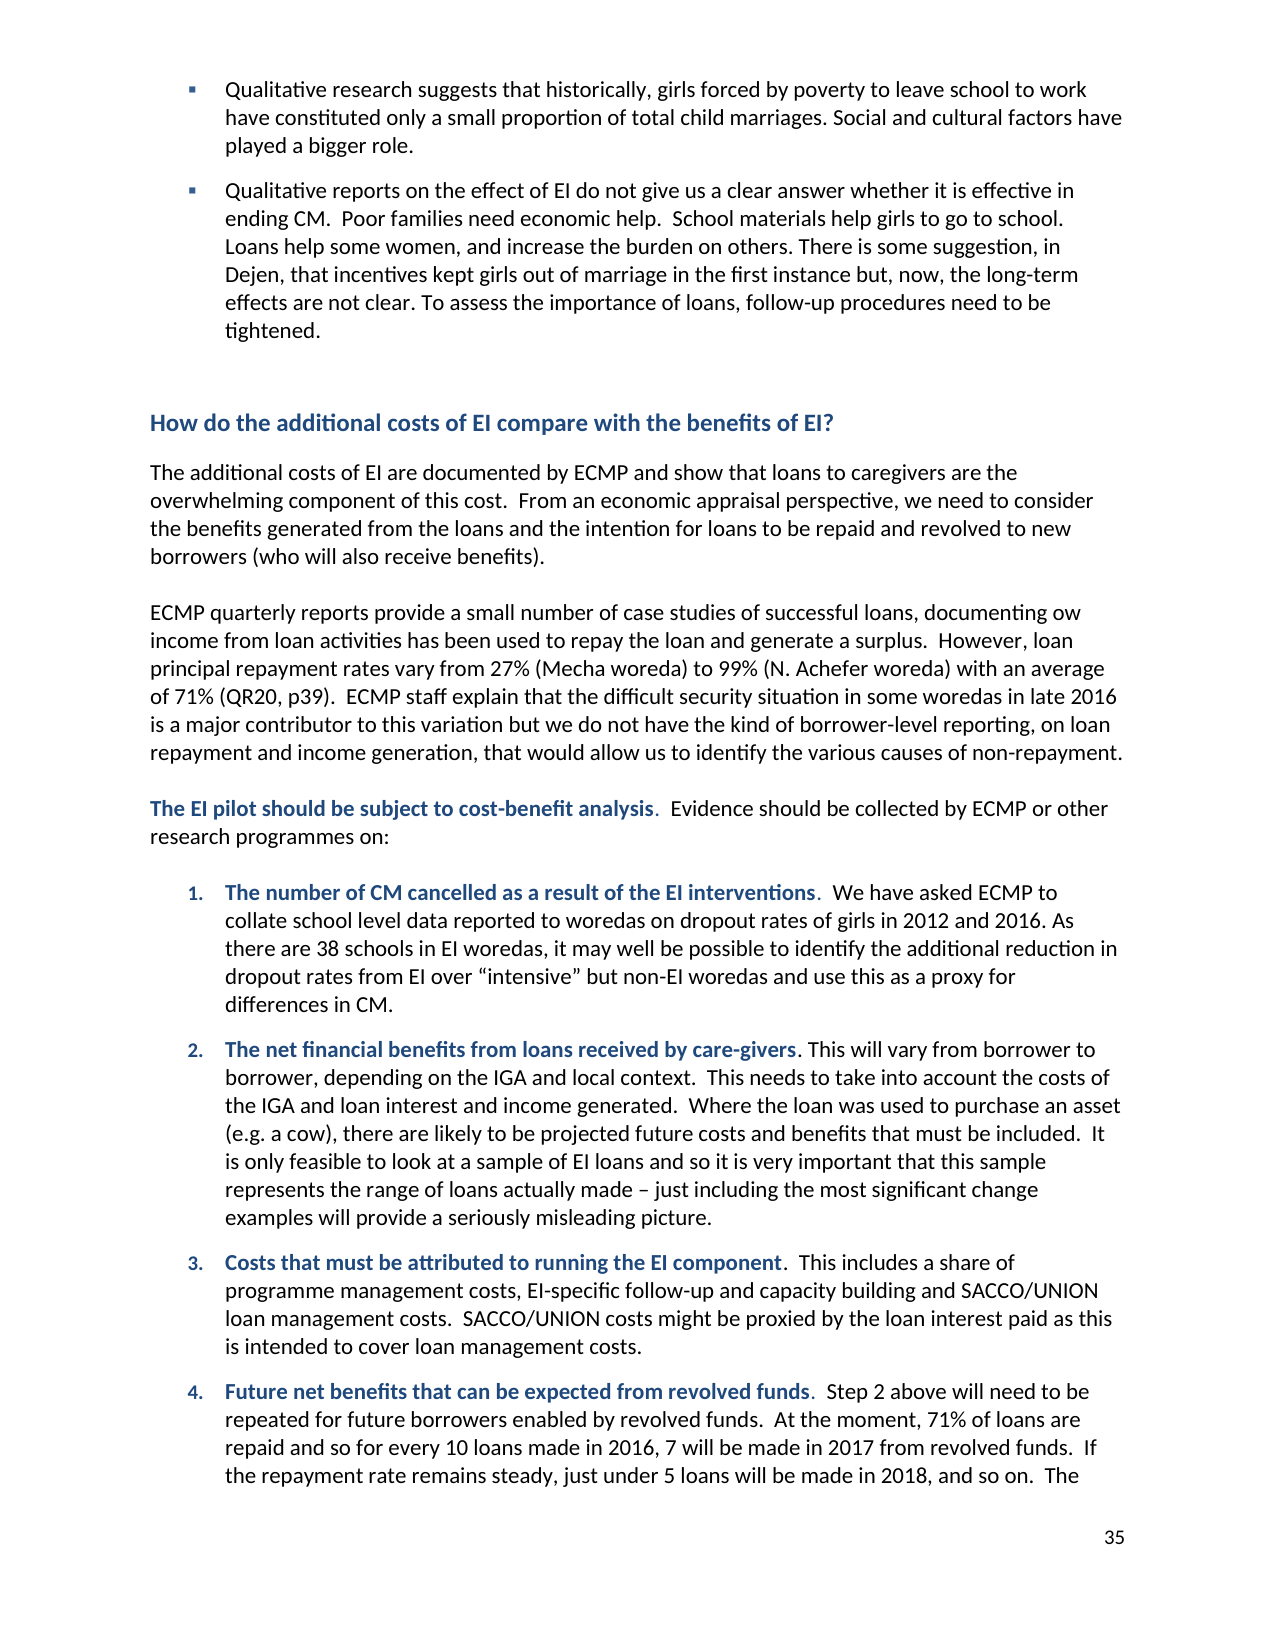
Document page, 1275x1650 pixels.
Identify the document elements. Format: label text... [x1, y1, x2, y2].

text ECMP quarterly reports provide a small number of case studies of successful loans, documenting ow income from loan activities has been used to repay the loan and generate a surplus. However, loan principal repayment rates vary from 27% (Mecha woreda) to 99% (N. Achefer woreda) with an average of 71% (QR20, p39). ECMP staff explain that the difficult security situation in some woredas in late 2016 is a major contributor to this variation but we do not have the kind of borrower-level reporting, on loan repayment and income generation, that would allow us to identify the various causes of non-repayment. [150, 598, 1125, 766]
list Qualitative reports on the effect of EI do not give us a clear answer whether it is effective in ending CM. Poor families need economic help. School materials help girls to go to school. Loans help some women, and increase the burden on others. There is some suggestion, in Dejen, that incentives kept girls out of marriage in the first instance but, now, the long-term effects are not clear. To assess the importance of loans, follow-up procedures need to be tightened. [187, 176, 1125, 344]
list The net financial benefits from loans received by care-givers. This will vary from borrower to borrower, depending on the IGA and local context. This needs to take into account the costs of the IGA and loan interest and income generated. Where the loan was used to purchase an asset (e.g. a cow), there are likely to be projected future costs and benefits that must be included. It is only feasible to look at a sample of EI loans and so it is very important that this sample represents the range of loans actually made – just including the most significant change examples will provide a seriously misleading picture. [187, 1035, 1125, 1231]
text The additional costs of EI are documented by ECMP and show that loans to caregivers are the overwhelming component of this cost. From an economic appraisal perspective, we need to consider the benefits generated from the loans and the intention for loans to be repaid and revolved to new borrowers (who will also receive benefits). [150, 458, 1125, 570]
list Qualitative research suggests that historically, girls forced by poverty to leave school to work have constituted only a small proportion of total child marriages. Social and cultural factors have played a bigger role. [187, 75, 1125, 159]
list Costs that must be attributed to running the EI component. This includes a share of programme management costs, EI-specific follow-up and capacity building and SACCO/UNION loan management costs. SACCO/UNION costs might be proxied by the loan interest paid as this is intended to cover loan management costs. [187, 1248, 1125, 1360]
list Future net benefits that can be expected from revolved funds. Step 2 above will need to be repeated for future borrowers enabled by revolved funds. At the moment, 71% of loans are repaid and so for every 10 loans made in 2016, 7 will be made in 2017 from revolved funds. If the repayment rate remains steady, just under 5 loans will be made in 2018, and so on. The [187, 1377, 1125, 1489]
text The EI pilot should be subject to cost-benefit analysis. Evidence should be collected by ECMP or other research programmes on: [150, 794, 1125, 850]
list The number of CM cancelled as a result of the EI interventions. We have asked ECMP to collate school level data reported to woredas on dropout rates of girls in 2012 and 2016. As there are 38 schools in EI woredas, it may well be possible to identify the additional reduction in dropout rates from EI over “intensive” but non-EI woredas and use this as a proxy for differences in CM. [187, 878, 1125, 1018]
text How do the additional costs of EI compare with the benefits of EI? [150, 407, 1125, 437]
